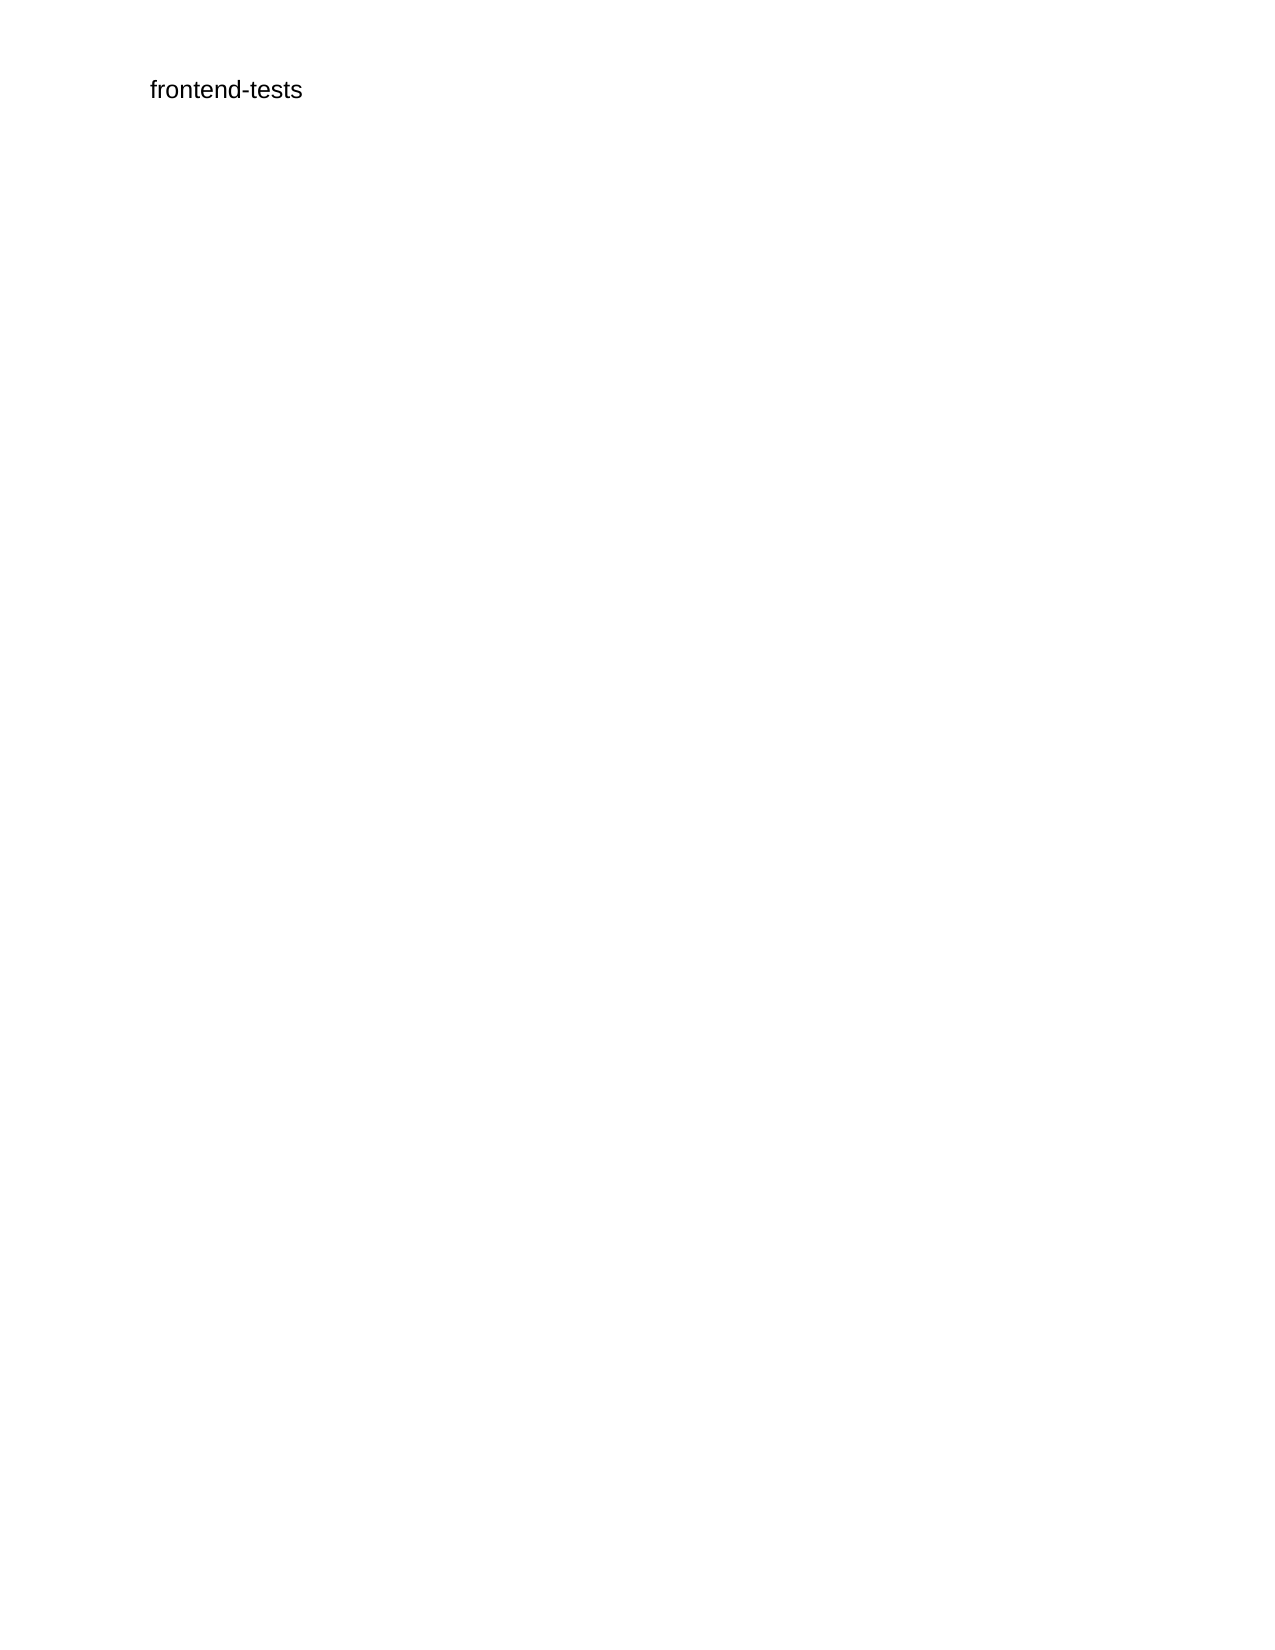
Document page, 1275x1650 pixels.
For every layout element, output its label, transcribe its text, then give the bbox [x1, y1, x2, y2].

text frontend-tests [150, 75, 1125, 104]
